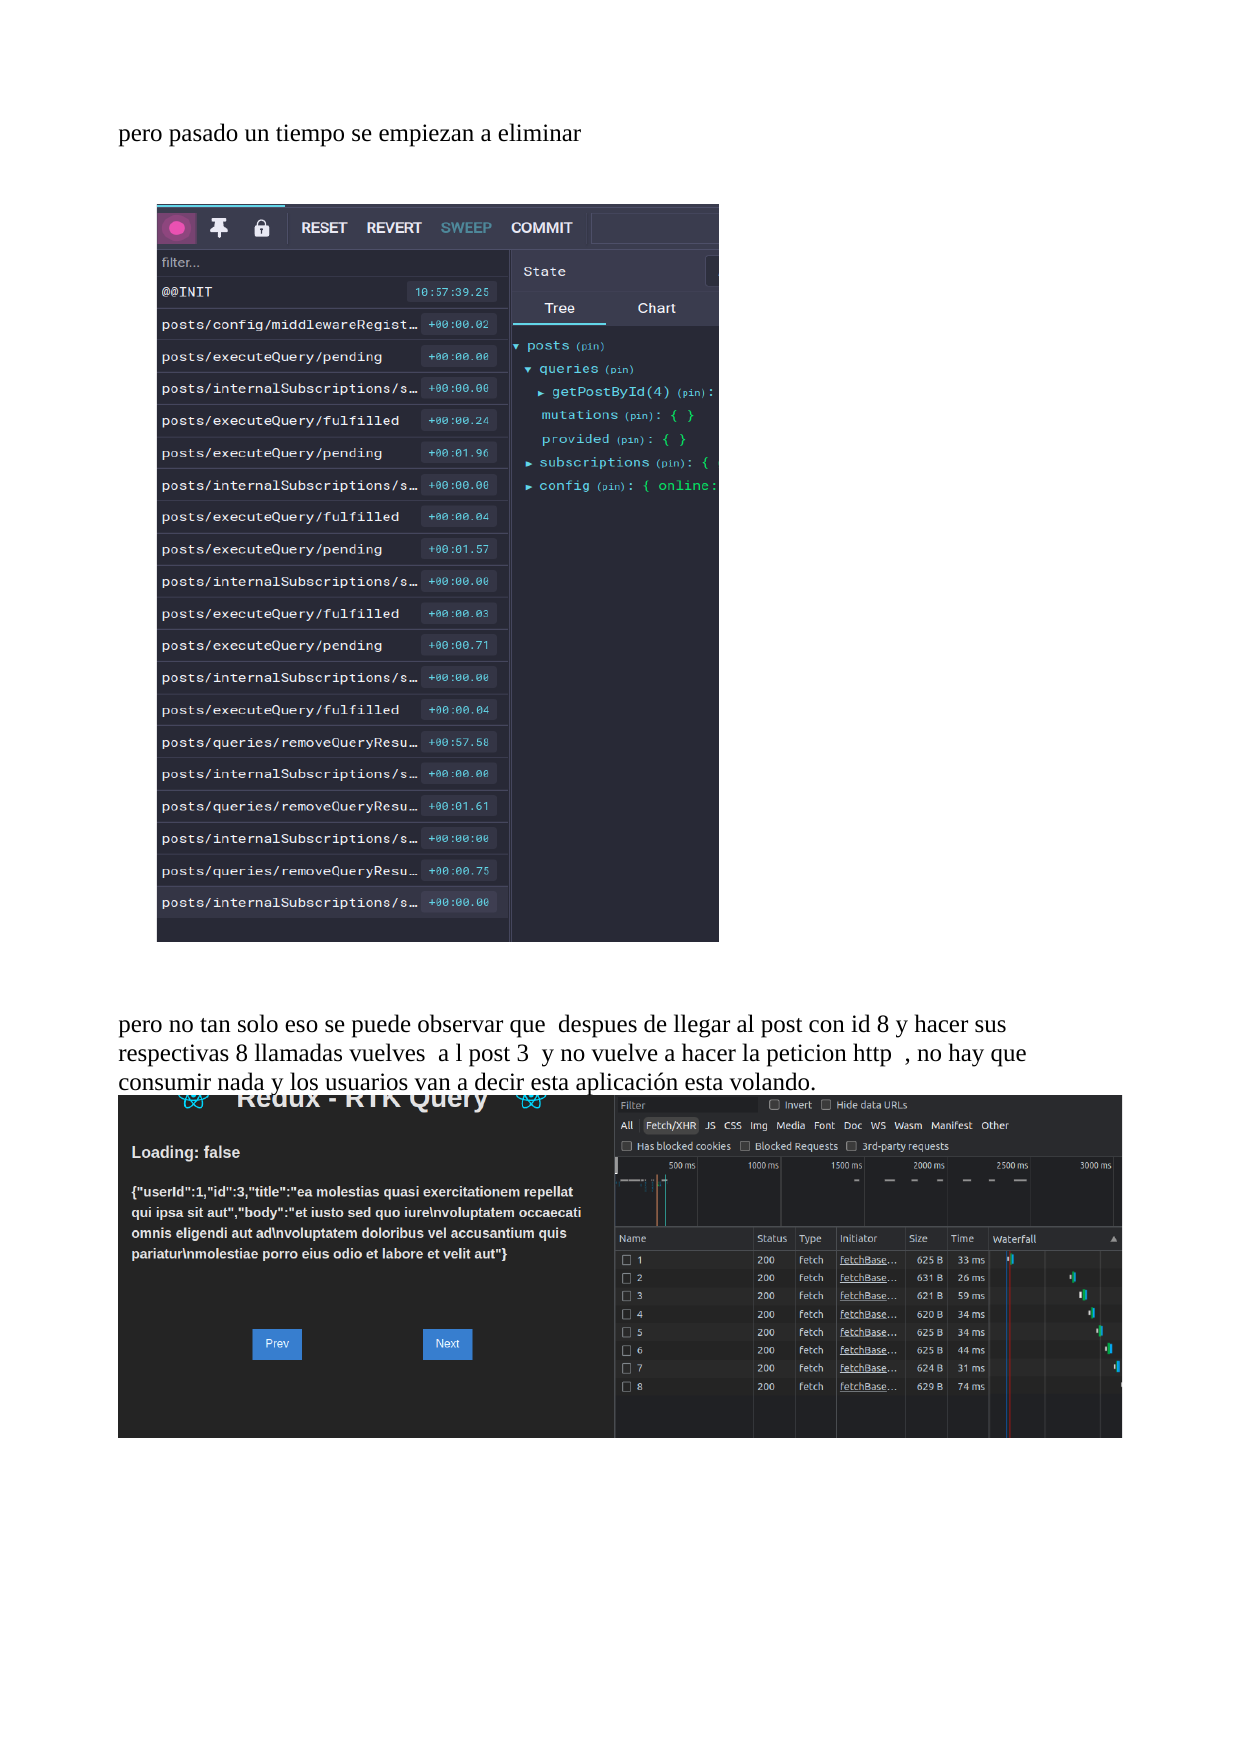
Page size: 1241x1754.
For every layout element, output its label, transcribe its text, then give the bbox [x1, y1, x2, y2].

text pero no tan solo eso se puede observar que despues de llegar al post con id 8 y hacer sus respectivas 8 llamadas vuelves a l post 3 y no vuelve a hacer la peticion http , no hay que consumir nada y los usuarios van a decir esta aplicación esta volando. [118, 1009, 1122, 1095]
text pero pasado un tiempo se empiezan a eliminar [118, 118, 1122, 147]
picture [156, 204, 719, 942]
picture [118, 1095, 1123, 1438]
